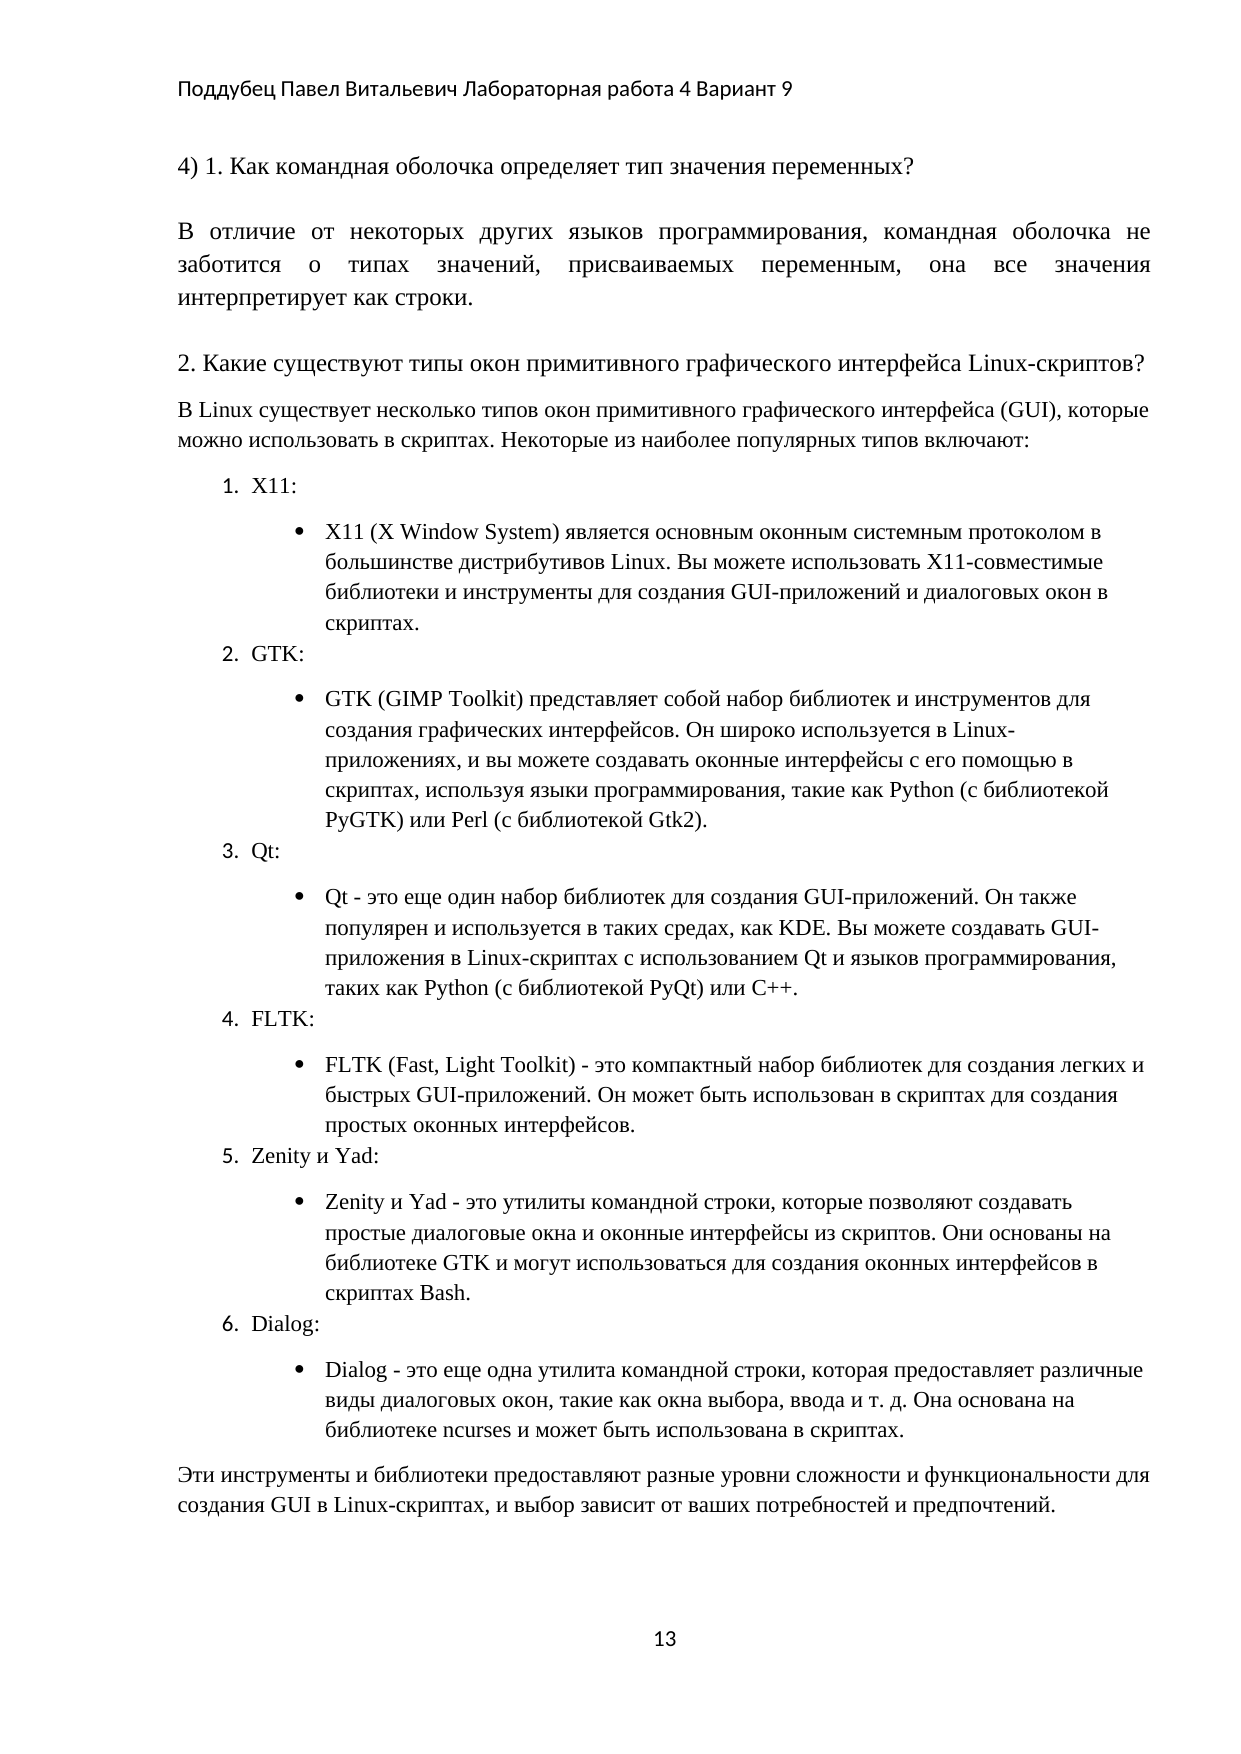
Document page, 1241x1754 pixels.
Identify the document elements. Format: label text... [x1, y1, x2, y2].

list X11 (X Window System) является основным оконным системным протоколом в большинстве дистрибутивов Linux. Вы можете использовать X11-совместимые библиотеки и инструменты для создания GUI-приложений и диалоговых окон в скриптах. [295, 518, 1152, 635]
text В отличие от некоторых других языков программирования, командная оболочка не заботится о типах значений, присваиваемых переменным, она все значения интерпретирует как строки. [177, 216, 1152, 311]
list FLTK: [222, 1004, 1152, 1032]
list FLTK (Fast, Light Toolkit) - это компактный набор библиотек для создания легких и быстрых GUI-приложений. Он может быть использован в скриптах для создания простых оконных интерфейсов. [295, 1051, 1152, 1138]
list Qt - это еще один набор библиотек для создания GUI-приложений. Он также популярен и используется в таких средах, как KDE. Вы можете создавать GUI-приложения в Linux-скриптах с использованием Qt и языков программирования, таких как Python (с библиотекой PyQt) или C++. [295, 883, 1152, 1000]
list Qt: [222, 837, 1152, 864]
text 4) 1. Как командная оболочка определяет тип значения переменных? [177, 151, 1152, 180]
text В Linux существует несколько типов окон примитивного графического интерфейса (GUI), которые можно использовать в скриптах. Некоторые из наиболее популярных типов включают: [177, 396, 1152, 453]
text 2. Какие существуют типы окон примитивного графического интерфейса Linux-скриптов? [177, 348, 1152, 377]
list Dialog - это еще одна утилита командной строки, которая предоставляет различные виды диалоговых окон, такие как окна выбора, ввода и т. д. Она основана на библиотеке ncurses и может быть использована в скриптах. [295, 1356, 1152, 1443]
list GTK (GIMP Toolkit) представляет собой набор библиотек и инструментов для создания графических интерфейсов. Он широко используется в Linux-приложениях, и вы можете создавать оконные интерфейсы с его помощью в скриптах, используя языки программирования, такие как Python (с библиотекой PyGTK) или Perl (с библиотекой Gtk2). [295, 686, 1152, 833]
list Zenity и Yad: [222, 1142, 1152, 1169]
text Эти инструменты и библиотеки предоставляют разные уровни сложности и функциональности для создания GUI в Linux-скриптах, и выбор зависит от ваших потребностей и предпочтений. [177, 1461, 1152, 1518]
list Zenity и Yad - это утилиты командной строки, которые позволяют создавать простые диалоговые окна и оконные интерфейсы из скриптов. Они основаны на библиотеке GTK и могут использоваться для создания оконных интерфейсов в скриптах Bash. [295, 1188, 1152, 1305]
list X11: [222, 471, 1152, 499]
list GTK: [222, 639, 1152, 667]
list Dialog: [222, 1309, 1152, 1337]
